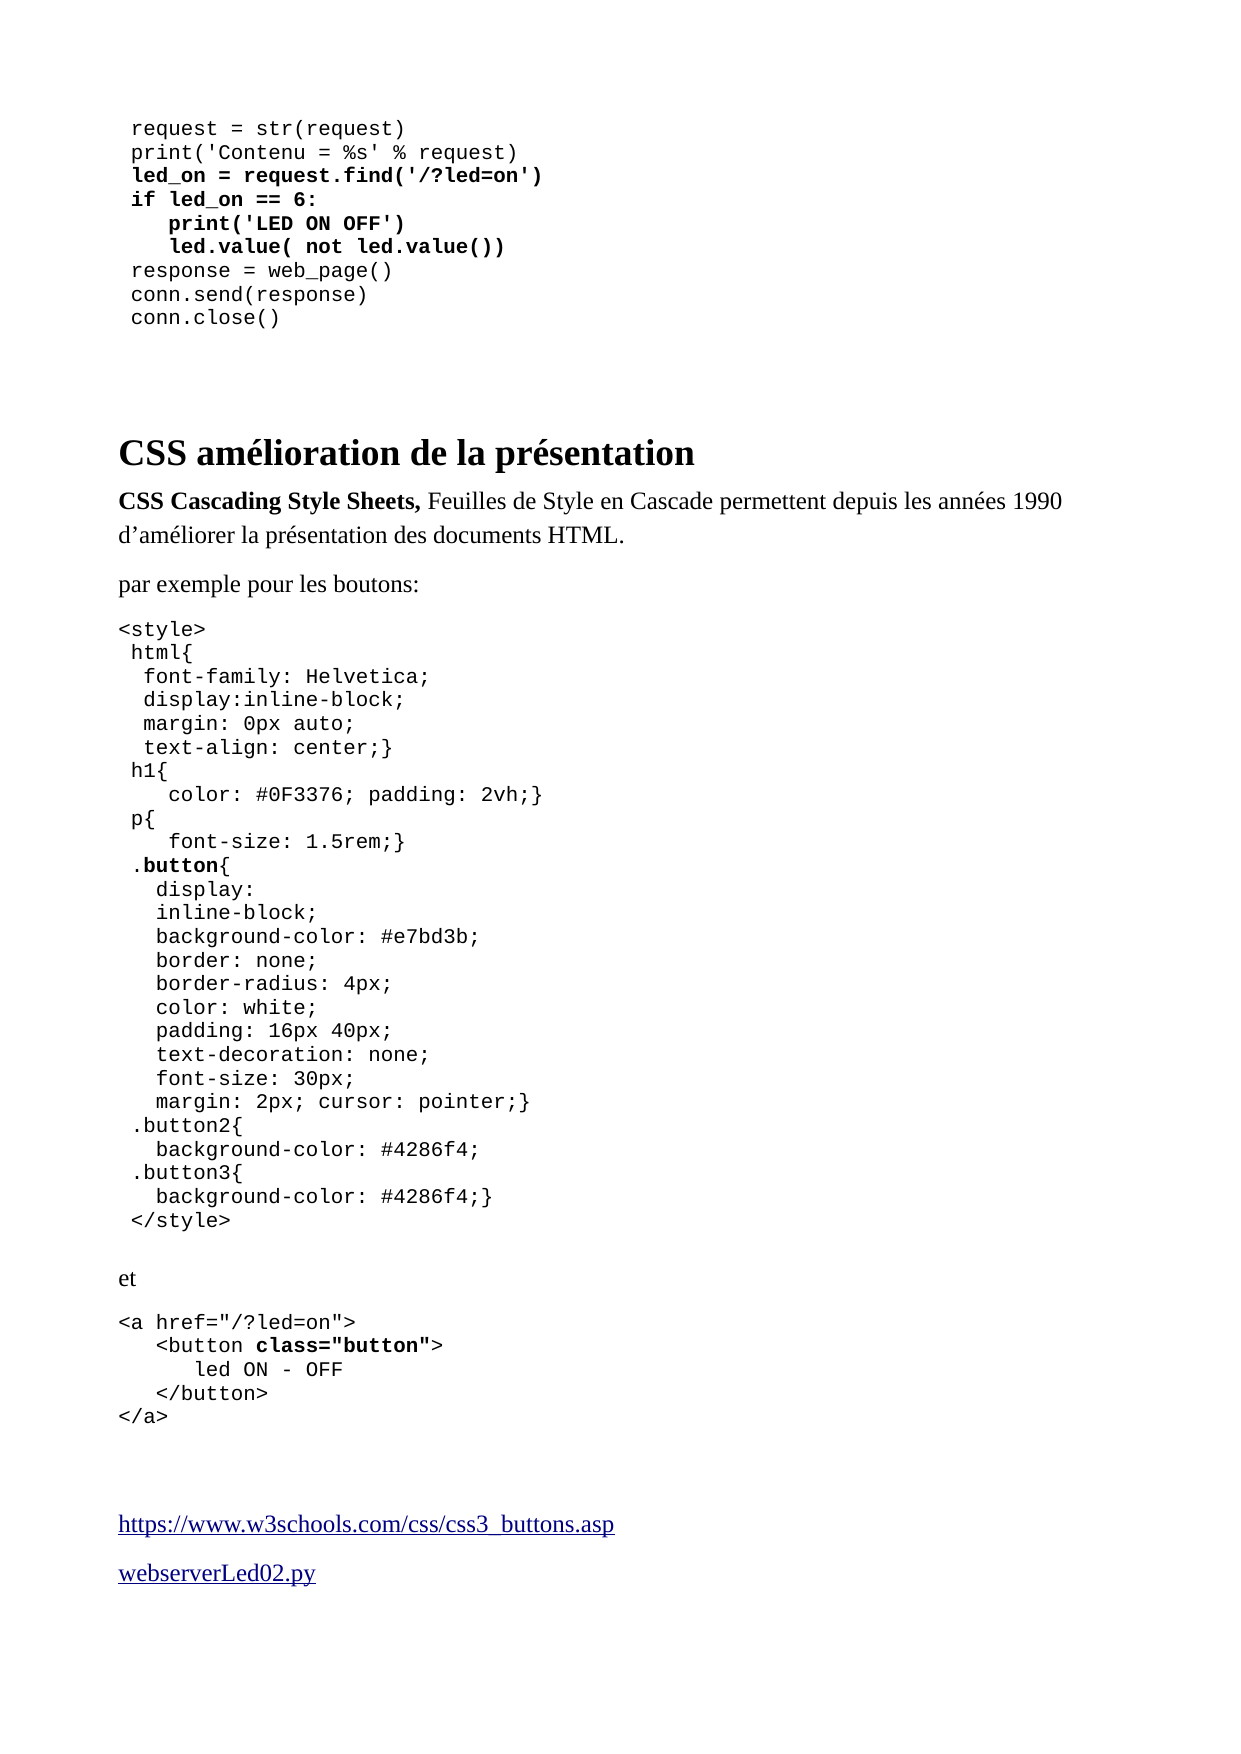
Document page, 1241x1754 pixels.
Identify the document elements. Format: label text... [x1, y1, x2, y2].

text .button2{ [118, 1115, 1122, 1139]
text padding: 16px 40px; [118, 1021, 1122, 1044]
text </a> [118, 1406, 1122, 1430]
text led_on = request.find('/?led=on') [118, 165, 1122, 189]
text led ON - OFF [118, 1359, 1122, 1383]
text response = web_page() [118, 260, 1122, 284]
text </style> [118, 1210, 1122, 1233]
text html{ [118, 642, 1122, 666]
text font-family: Helvetica; [118, 666, 1122, 689]
text print('Contenu = %s' % request) [118, 142, 1122, 165]
text <button class="button"> [118, 1336, 1122, 1359]
text request = str(request) [118, 118, 1122, 142]
subtitle CSS amélioration de la présentation [118, 430, 1122, 473]
text https://www.w3schools.com/css/css3_buttons.asp [118, 1509, 1122, 1537]
text <style> [118, 618, 1122, 642]
text background-color: #4286f4;} [118, 1186, 1122, 1210]
text background-color: #e7bd3b; [118, 926, 1122, 949]
text CSS Cascading Style Sheets, Feuilles de Style en Cascade permettent depuis les années 1990 d’améliorer la présentation des documents HTML. [118, 486, 1122, 549]
text conn.close() [118, 307, 1122, 331]
text display: [118, 879, 1122, 902]
text border: none; [118, 949, 1122, 973]
text </button> [118, 1383, 1122, 1406]
text margin: 2px; cursor: pointer;} [118, 1091, 1122, 1115]
text webserverLed02.py [118, 1558, 1122, 1586]
text if led_on == 6: [118, 189, 1122, 213]
text text-decoration: none; [118, 1044, 1122, 1068]
text et [118, 1263, 1122, 1292]
text par exemple pour les boutons: [118, 569, 1122, 598]
text led.value( not led.value()) [118, 236, 1122, 260]
text h1{ [118, 760, 1122, 784]
text text-align: center;} [118, 737, 1122, 760]
text p{ [118, 808, 1122, 831]
text border-radius: 4px; [118, 973, 1122, 997]
text conn.send(response) [118, 284, 1122, 307]
text <a href="/?led=on"> [118, 1312, 1122, 1336]
text margin: 0px auto; [118, 713, 1122, 737]
text font-size: 30px; [118, 1068, 1122, 1091]
text font-size: 1.5rem;} [118, 831, 1122, 855]
text .button{ [118, 855, 1122, 879]
text display:inline-block; [118, 689, 1122, 713]
text color: white; [118, 997, 1122, 1021]
text .button3{ [118, 1162, 1122, 1186]
text inline-block; [118, 902, 1122, 926]
text color: #0F3376; padding: 2vh;} [118, 784, 1122, 808]
text print('LED ON OFF') [118, 213, 1122, 236]
text background-color: #4286f4; [118, 1139, 1122, 1162]
